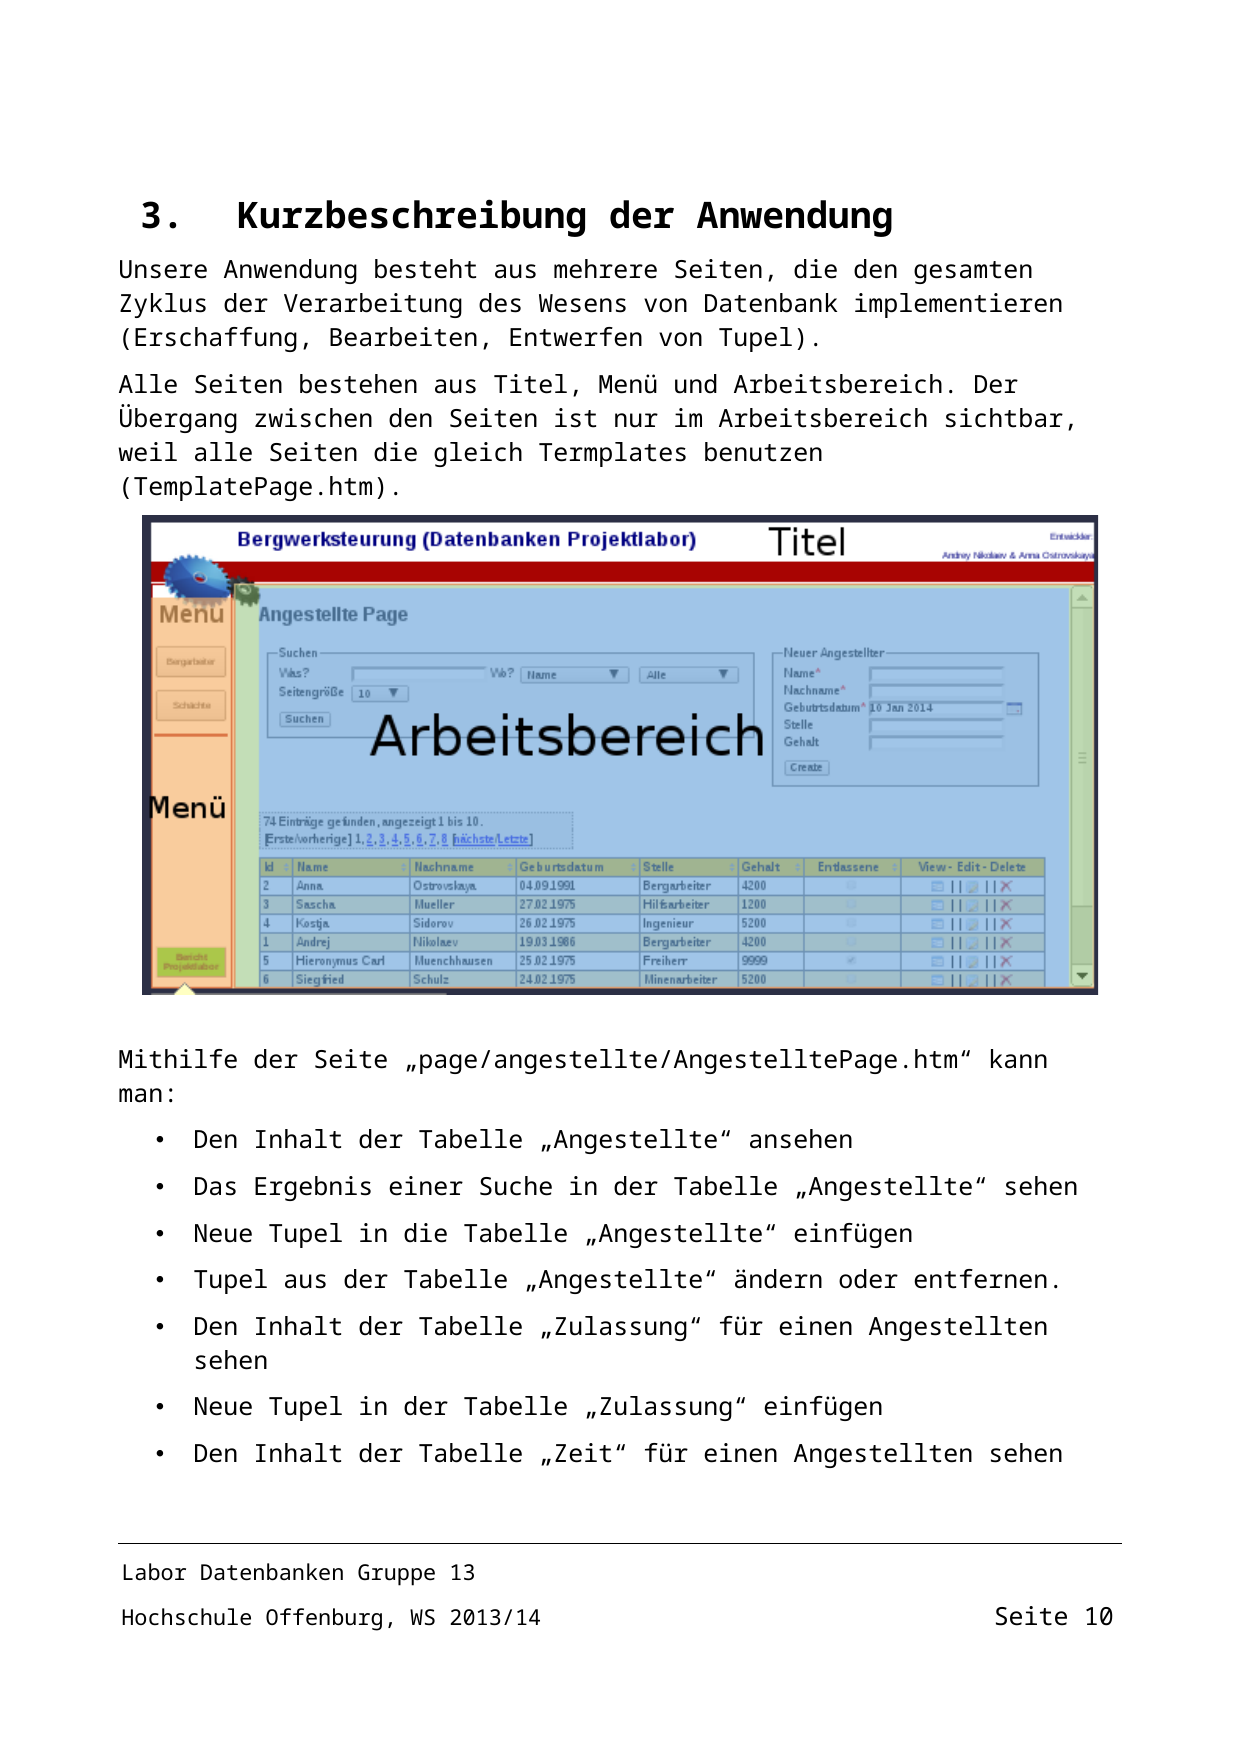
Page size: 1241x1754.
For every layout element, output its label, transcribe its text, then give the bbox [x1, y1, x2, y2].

list Den Inhalt der Tabelle „Zulassung“ für einen Angestellten sehen [156, 1308, 1122, 1376]
picture [142, 515, 1099, 995]
list Den Inhalt der Tabelle „Zeit“ für einen Angestellten sehen [156, 1436, 1122, 1469]
text Unsere Anwendung besteht aus mehrere Seiten, die den gesamten Zyklus der Verarbeitung des Wesens von Datenbank implementieren (Erschaffung, Bearbeiten, Entwerfen von Tupel). [118, 252, 1122, 354]
text Mithilfe der Seite „page/angestellte/AngestelltePage.htm“ kann man: [118, 1041, 1122, 1109]
list Tupel aus der Tabelle „Angestellte“ ändern oder entfernen. [156, 1262, 1122, 1296]
list Den Inhalt der Tabelle „Angestellte“ ansehen [156, 1122, 1122, 1156]
list Neue Tupel in die Tabelle „Angestellte“ einfügen [156, 1215, 1122, 1249]
subtitle Kurzbeschreibung der Anwendung [118, 190, 1122, 239]
text Alle Seiten bestehen aus Titel, Menü und Arbeitsbereich. Der Übergang zwischen den Seiten ist nur im Arbeitsbereich sichtbar, weil alle Seiten die gleich Termplates benutzen (TemplatePage.htm). [118, 367, 1122, 503]
list Das Ergebnis einer Suche in der Tabelle „Angestellte“ sehen [156, 1169, 1122, 1203]
list Neue Tupel in der Tabelle „Zulassung“ einfügen [156, 1389, 1122, 1423]
